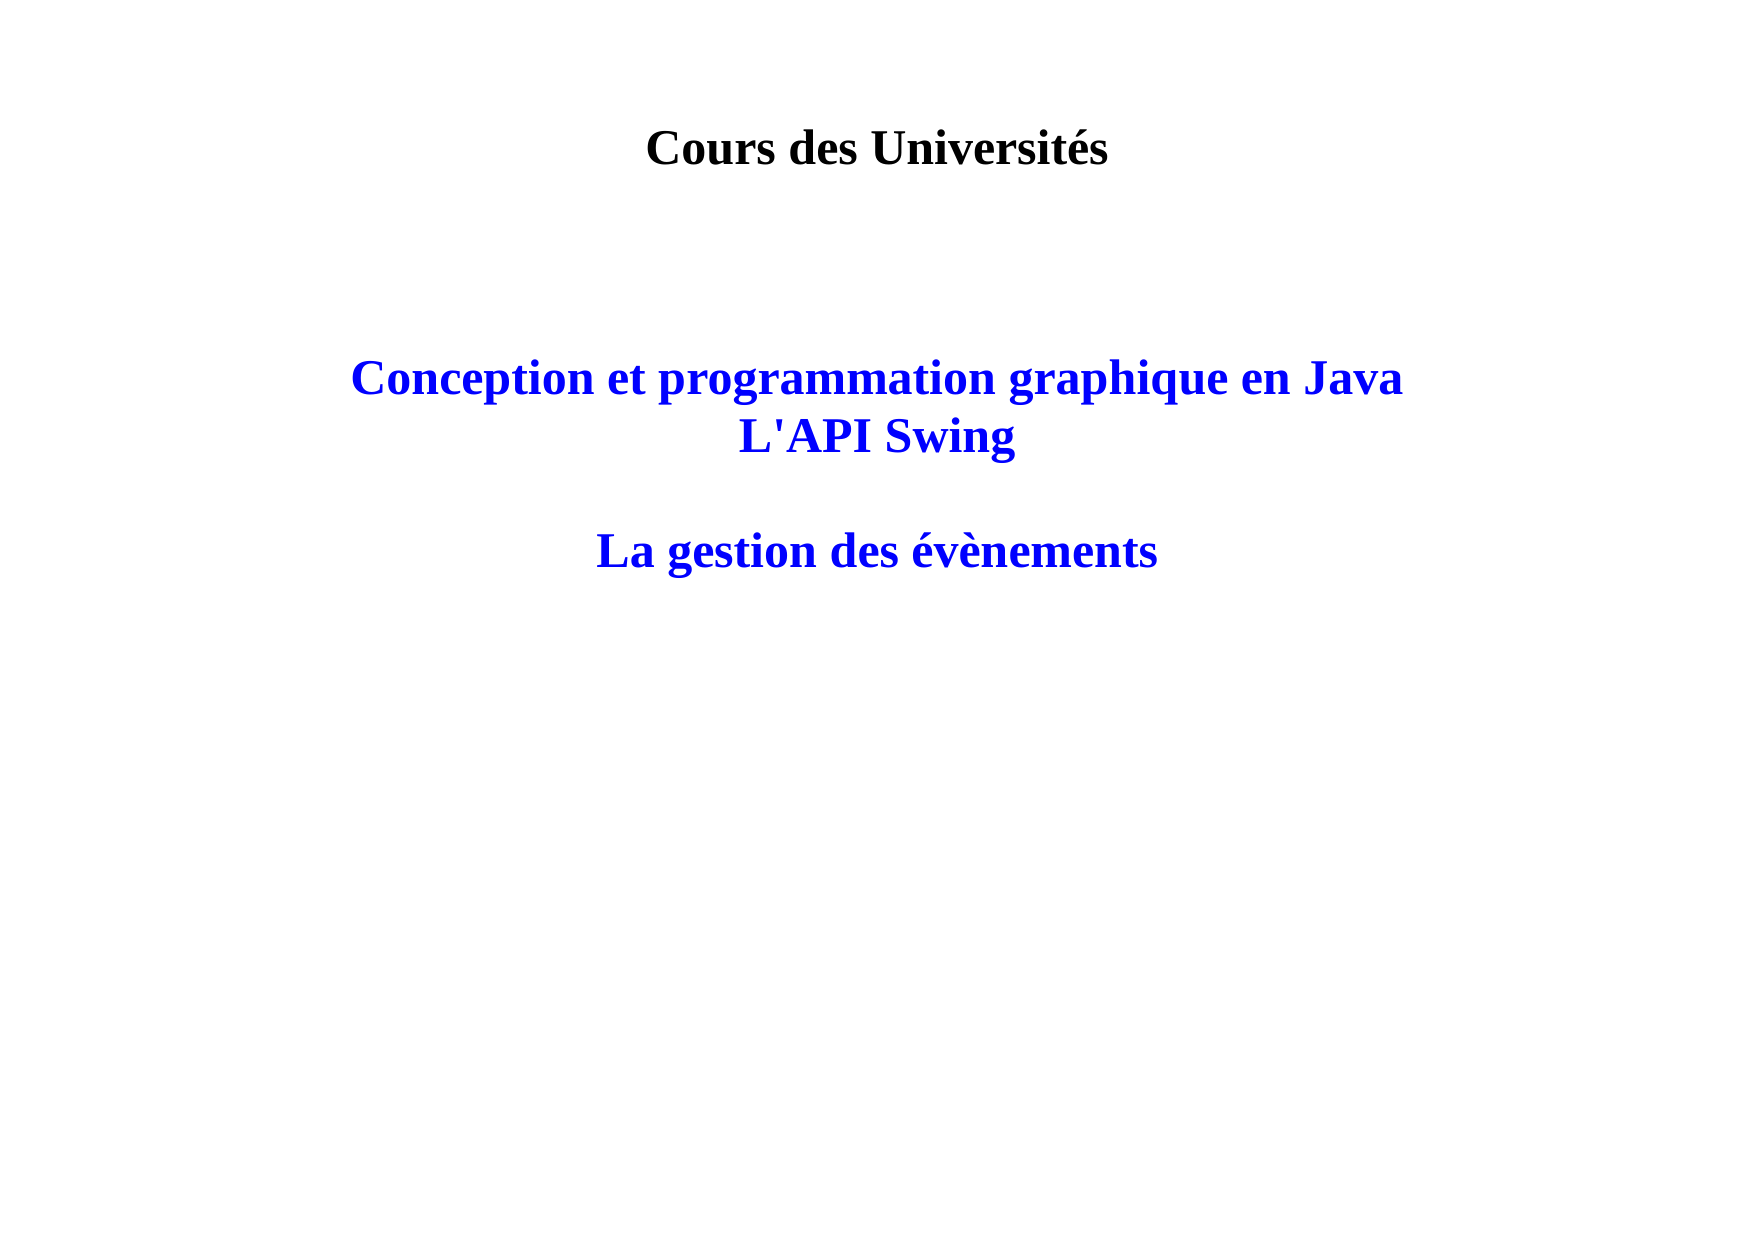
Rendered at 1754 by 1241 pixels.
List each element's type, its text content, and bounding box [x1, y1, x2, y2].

text Cours des Universités [118, 118, 1636, 176]
text La gestion des évènements [118, 521, 1636, 578]
text Conception et programmation graphique en Java [118, 348, 1636, 406]
text L'API Swing [118, 406, 1636, 463]
